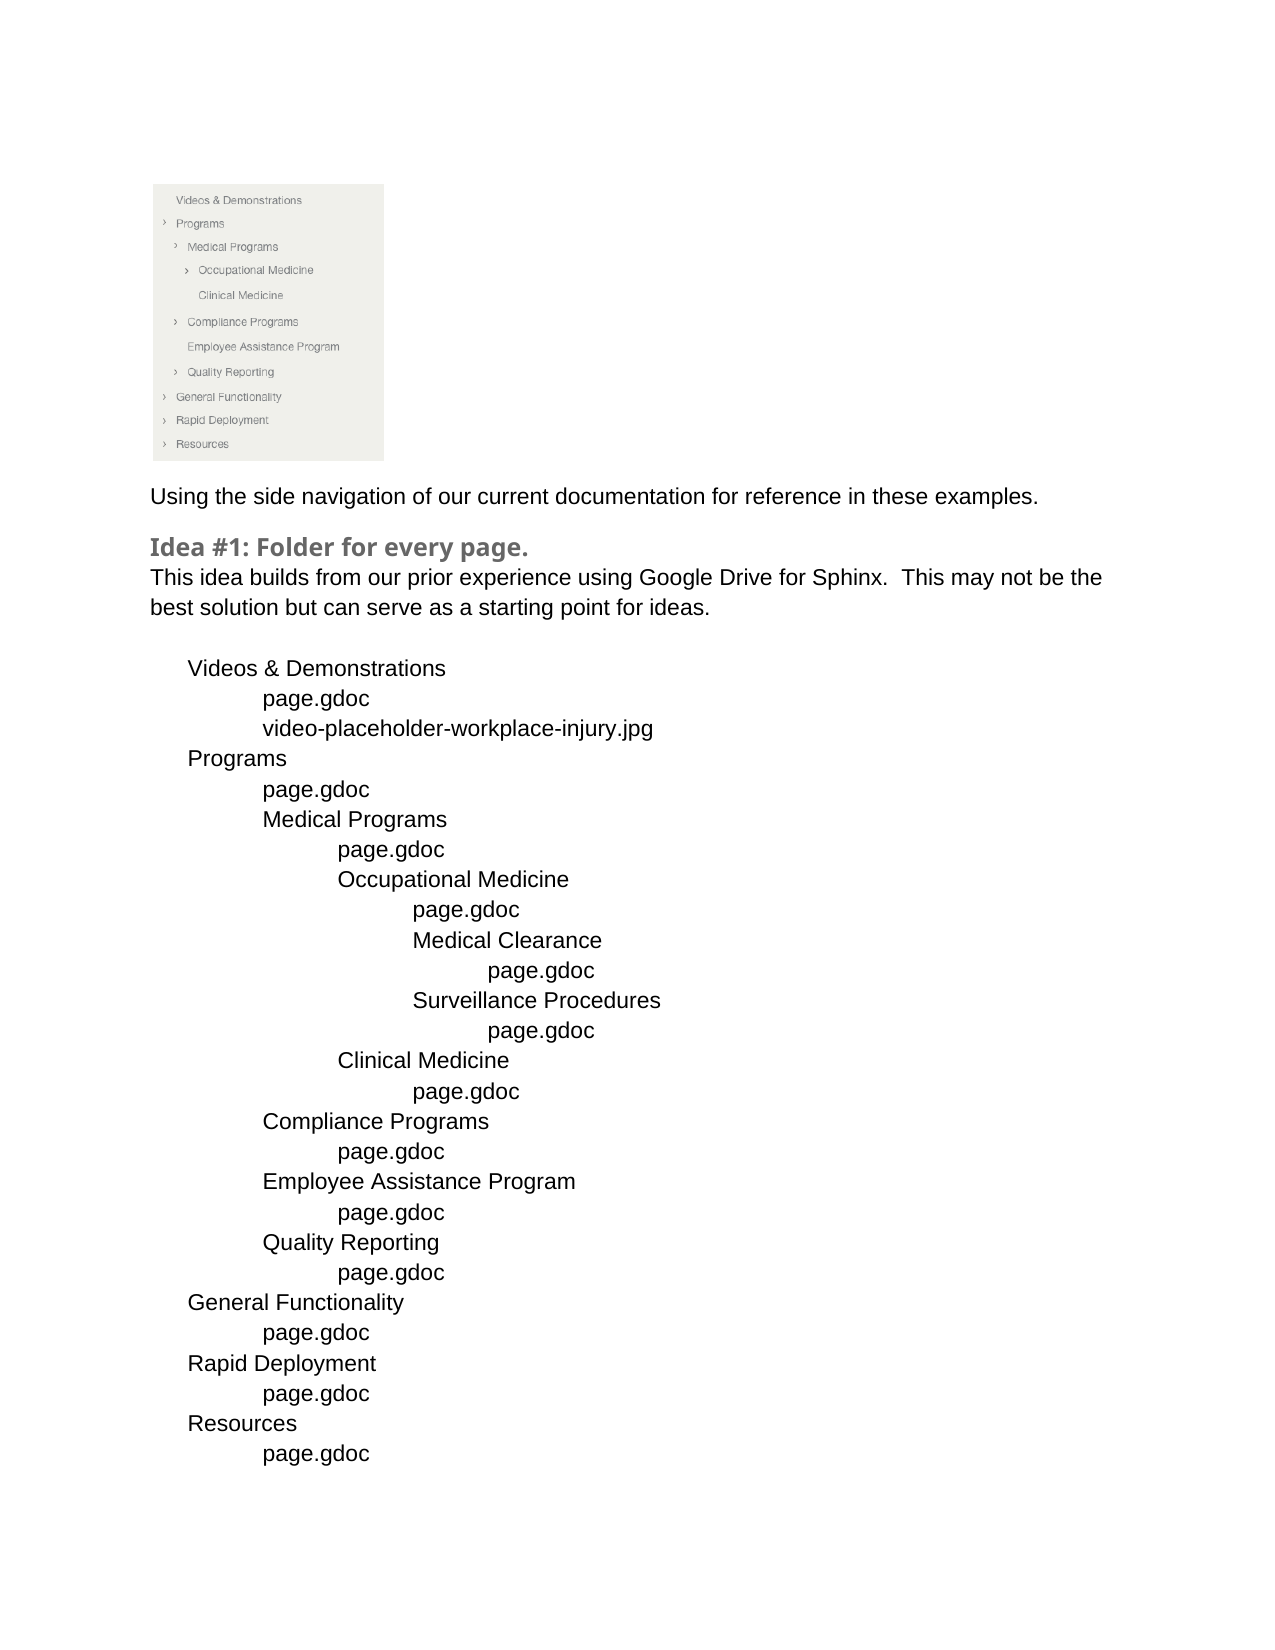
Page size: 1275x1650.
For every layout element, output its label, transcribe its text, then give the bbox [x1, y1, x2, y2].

list page.gdoc [337, 1259, 1125, 1285]
list Surveillance Procedures [412, 987, 1125, 1013]
list page.gdoc [262, 1380, 1125, 1406]
list Employee Assistance Program [262, 1168, 1125, 1195]
list General Functionality [187, 1289, 1125, 1316]
list Occupational Medicine [337, 866, 1125, 893]
list page.gdoc [337, 836, 1125, 862]
list Compliance Programs [262, 1108, 1125, 1134]
list Rapid Deployment [187, 1349, 1125, 1376]
list Quality Reporting [262, 1229, 1125, 1255]
list page.gdoc [487, 1017, 1125, 1044]
list page.gdoc [337, 1198, 1125, 1225]
list Clinical Medicine [337, 1047, 1125, 1074]
list page.gdoc [337, 1138, 1125, 1164]
subtitle Idea #1: Folder for every page. [150, 530, 1125, 564]
list page.gdoc [262, 685, 1125, 711]
list page.gdoc [412, 1078, 1125, 1104]
text This idea builds from our prior experience using Google Drive for Sphinx. This may not be the best solution but can serve as a starting point for ideas. [150, 564, 1125, 621]
list page.gdoc [487, 957, 1125, 983]
list video-placeholder-workplace-injury.jpg [262, 715, 1125, 742]
list page.gdoc [262, 1319, 1125, 1346]
list Medical Programs [262, 806, 1125, 832]
text Using the side navigation of our current documentation for reference in these examples. [150, 150, 1125, 509]
list Medical Clearance [412, 927, 1125, 953]
list page.gdoc [412, 896, 1125, 923]
list Videos & Demonstrations [187, 655, 1125, 681]
list page.gdoc [262, 1440, 1125, 1467]
list Programs [187, 745, 1125, 772]
picture [153, 184, 384, 461]
list page.gdoc [262, 776, 1125, 802]
list Resources [187, 1410, 1125, 1436]
